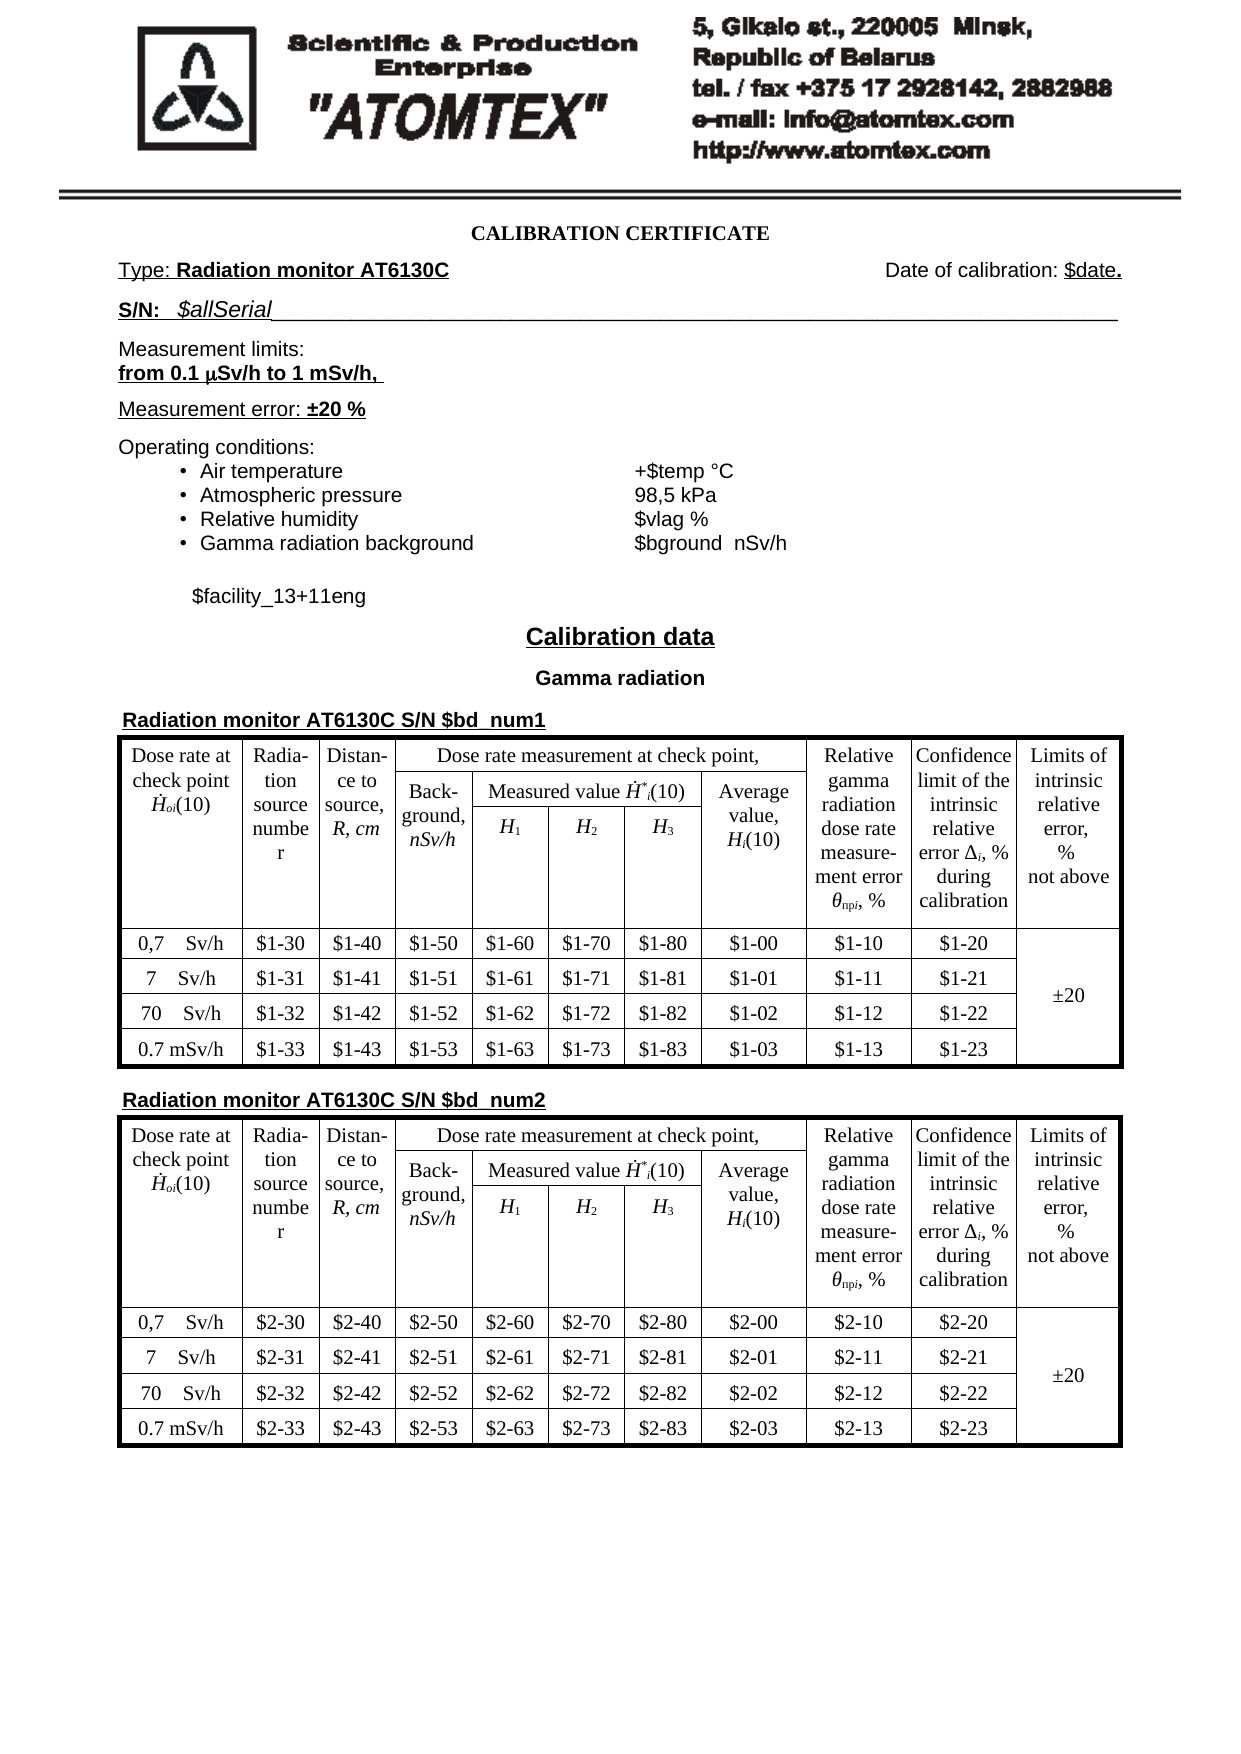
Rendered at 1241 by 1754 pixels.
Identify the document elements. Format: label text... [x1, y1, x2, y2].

table_cell $1-52 [396, 994, 472, 1028]
table_cell $1-10 [807, 929, 911, 958]
table_cell $1-42 [320, 994, 395, 1028]
table_cell $1-41 [320, 959, 395, 993]
table_cell $1-20 [912, 929, 1016, 958]
table_cell $1-72 [549, 994, 624, 1028]
text Measurement limits: [118, 337, 1122, 361]
table_cell $2-10 [807, 1308, 911, 1337]
table_cell $1-71 [549, 959, 624, 993]
table_cell $2-72 [549, 1374, 624, 1408]
table_cell $2-23 [912, 1409, 1016, 1443]
table_cell $2-22 [912, 1374, 1016, 1408]
picture [59, 17, 1182, 221]
table_cell $1-83 [625, 1029, 701, 1063]
list Atmospheric pressure 98,5 kPa [179, 483, 1122, 507]
table_cell $2-71 [549, 1338, 624, 1372]
table_cell $2-43 [320, 1409, 395, 1443]
table_cell ±20 [1017, 1308, 1118, 1443]
text Type: Radiation monitor AT6130С Date of calibration: $date. [118, 257, 1122, 281]
table_cell $2-30 [243, 1308, 319, 1337]
table_cell $2-41 [320, 1338, 395, 1372]
list Air temperature +$temp °C [179, 459, 1122, 483]
table_cell $1-43 [320, 1029, 395, 1063]
table_cell $2-81 [625, 1338, 701, 1372]
table_cell $1-01 [702, 959, 806, 993]
table_cell Confidence limit of the intrinsic relative error Δi, % during calibration [912, 740, 1016, 927]
table_cell $1-33 [243, 1029, 319, 1063]
table_cell H1 [473, 1186, 548, 1307]
table_cell $1-70 [549, 929, 624, 958]
table_cell $2-70 [549, 1308, 624, 1337]
table_cell $1-30 [243, 929, 319, 958]
table_cell Limits of intrinsic relative error, % not above [1017, 740, 1119, 927]
table_cell $2-12 [807, 1374, 911, 1408]
table_cell $1-62 [473, 994, 548, 1028]
table_cell $2-61 [473, 1338, 548, 1372]
table_cell Dose rate at check point Ḣoi(10) [122, 740, 242, 927]
table_cell 7 Sv/h [122, 1338, 242, 1372]
table_cell 0,7 Sv/h [122, 929, 242, 958]
table_cell $2-51 [396, 1338, 472, 1372]
text Calibration data [118, 622, 1122, 651]
table_cell $2-01 [702, 1338, 806, 1372]
table_cell 0,7 Sv/h [122, 1308, 242, 1337]
table_cell $2-20 [912, 1308, 1016, 1337]
table_cell $1-32 [243, 994, 319, 1028]
table_cell $2-32 [243, 1374, 319, 1408]
table_cell $2-60 [473, 1308, 548, 1337]
table_cell 7 Sv/h [122, 959, 242, 993]
table_cell $2-82 [625, 1374, 701, 1408]
list Relative humidity $vlag % [179, 507, 1122, 531]
table_cell $2-31 [243, 1338, 319, 1372]
table_cell $2-73 [549, 1409, 624, 1443]
table_cell Radia-tion source number [243, 740, 319, 927]
text CALIBRATION CERTIFICATE [118, 221, 1122, 245]
table_cell $1-03 [702, 1029, 806, 1063]
table_cell $1-63 [473, 1029, 548, 1063]
table_cell $1-81 [625, 959, 701, 993]
table_cell $2-50 [396, 1308, 472, 1337]
table_cell $1-80 [625, 929, 701, 958]
table_cell $2-13 [807, 1409, 911, 1443]
table_cell H2 [549, 1186, 624, 1307]
table_cell 0.7 mSv/h [122, 1029, 242, 1063]
table_cell $1-12 [807, 994, 911, 1028]
table_cell H1 [473, 807, 548, 927]
table_cell $1-21 [912, 959, 1016, 993]
table_cell $1-23 [912, 1029, 1016, 1063]
table_cell $1-53 [396, 1029, 472, 1063]
table_cell Average value, Hi(10) [702, 1151, 806, 1307]
table_cell 70 Sv/h [122, 994, 242, 1028]
table_cell Dose rate measurement at check point, [396, 1120, 806, 1150]
table_cell $1-61 [473, 959, 548, 993]
table_cell Average value, Hi(10) [702, 772, 806, 927]
text $facility_13+11eng [118, 584, 1122, 608]
table_cell $2-63 [473, 1409, 548, 1443]
text Gamma radiation [118, 665, 1122, 689]
table_cell $1-31 [243, 959, 319, 993]
table_cell Limits of intrinsic relative error, % not above [1017, 1120, 1118, 1307]
table_cell $2-11 [807, 1338, 911, 1372]
table_cell $2-83 [625, 1409, 701, 1443]
table_cell $1-40 [320, 929, 395, 958]
table_cell $2-80 [625, 1308, 701, 1337]
table_cell Distan-ce to source, R, сm [320, 740, 395, 927]
table_cell $1-13 [807, 1029, 911, 1063]
table_cell Radia-tion source number [243, 1120, 319, 1307]
table_cell $1-82 [625, 994, 701, 1028]
table_cell $2-00 [702, 1308, 806, 1337]
table_cell $1-50 [396, 929, 472, 958]
table_cell $1-22 [912, 994, 1016, 1028]
table_cell $2-40 [320, 1308, 395, 1337]
table_cell H3 [625, 1186, 701, 1307]
table_cell $2-02 [702, 1374, 806, 1408]
table_cell Measured value Ḣ*i(10) [473, 772, 701, 806]
table_header Radiation monitor AT6130C S/N $bd_num1 [119, 689, 1121, 735]
table_cell 0.7 mSv/h [122, 1409, 242, 1443]
table_cell $2-33 [243, 1409, 319, 1443]
table_cell H2 [549, 807, 624, 927]
table_cell $2-52 [396, 1374, 472, 1408]
table_cell ±20 [1017, 929, 1119, 1063]
table_cell Distan-ce to source, R, сm [320, 1120, 395, 1307]
table_cell Back-ground, nSv/h [396, 1151, 472, 1307]
text from 0.1 Sv/h to 1 mSv/h, [118, 361, 1122, 384]
table_cell $2-53 [396, 1409, 472, 1443]
table_cell Relative gamma radiation dose rate measure-ment error θпрi, % [807, 740, 911, 927]
table_cell $2-42 [320, 1374, 395, 1408]
table_cell H3 [625, 807, 701, 927]
table_cell $1-51 [396, 959, 472, 993]
table_cell Confidence limit of the intrinsic relative error Δi, % during calibration [912, 1120, 1016, 1307]
table_cell Back-ground, nSv/h [396, 772, 472, 927]
table_cell $2-03 [702, 1409, 806, 1443]
table_cell $1-73 [549, 1029, 624, 1063]
table_cell Dose rate at check point Ḣoi(10) [122, 1120, 242, 1307]
table_cell 70 Sv/h [122, 1374, 242, 1408]
text Operating conditions: [118, 435, 1122, 459]
table_cell $1-11 [807, 959, 911, 993]
text Measurement error: ±20 % [118, 397, 1122, 421]
list Gamma radiation background $bground nSv/h [179, 531, 1122, 555]
table_cell Measured value Ḣ*i(10) [473, 1151, 701, 1185]
text S/N: $allSerial [118, 296, 1122, 322]
table_cell $1-60 [473, 929, 548, 958]
table_header Radiation monitor AT6130C S/N $bd_num2 [119, 1069, 1121, 1115]
table_cell $2-62 [473, 1374, 548, 1408]
table_cell $2-21 [912, 1338, 1016, 1372]
table_cell Dose rate measurement at check point, [396, 740, 806, 771]
table_cell $1-02 [702, 994, 806, 1028]
table_cell $1-00 [702, 929, 806, 958]
table_cell Relative gamma radiation dose rate measure-ment error θпрi, % [807, 1120, 911, 1307]
